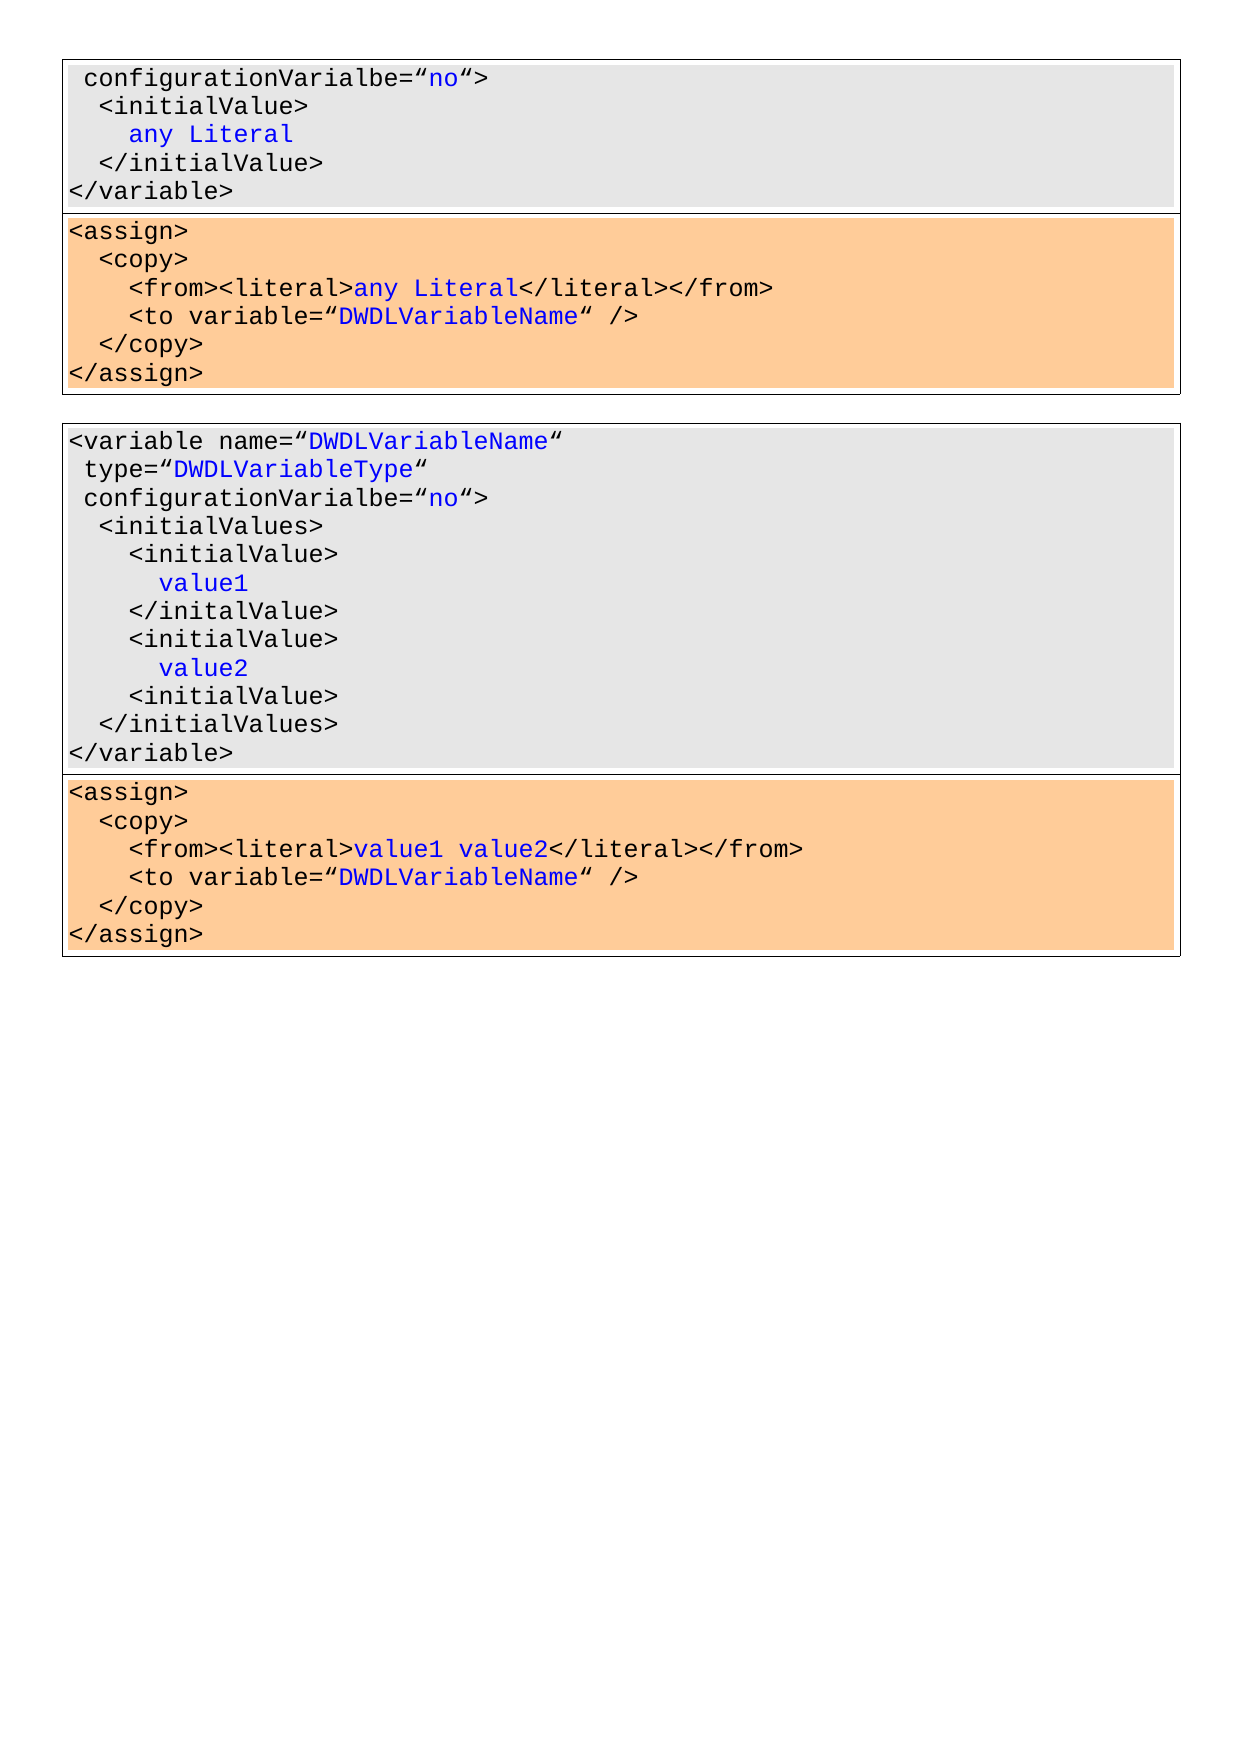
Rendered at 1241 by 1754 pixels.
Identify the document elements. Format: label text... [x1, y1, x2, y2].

table_header configurationVarialbe=“no“> <initialValue> any Literal </initialValue> </variable> [63, 60, 1180, 213]
table_header <variable name=“DWDLVariableName“ type=“DWDLVariableType“ configurationVarialbe=“no“> <initialValues> <initialValue> value1 </initalValue> <initialValue> value2 <initialValue> </initialValues> </variable> [63, 424, 1180, 774]
table_cell <assign> <copy> <from><literal>value1 value2</literal></from> <to variable=“DWDLVariableName“ /> </copy> </assign> [63, 775, 1180, 956]
table_cell <assign> <copy> <from><literal>any Literal</literal></from> <to variable=“DWDLVariableName“ /> </copy> </assign> [63, 214, 1180, 394]
